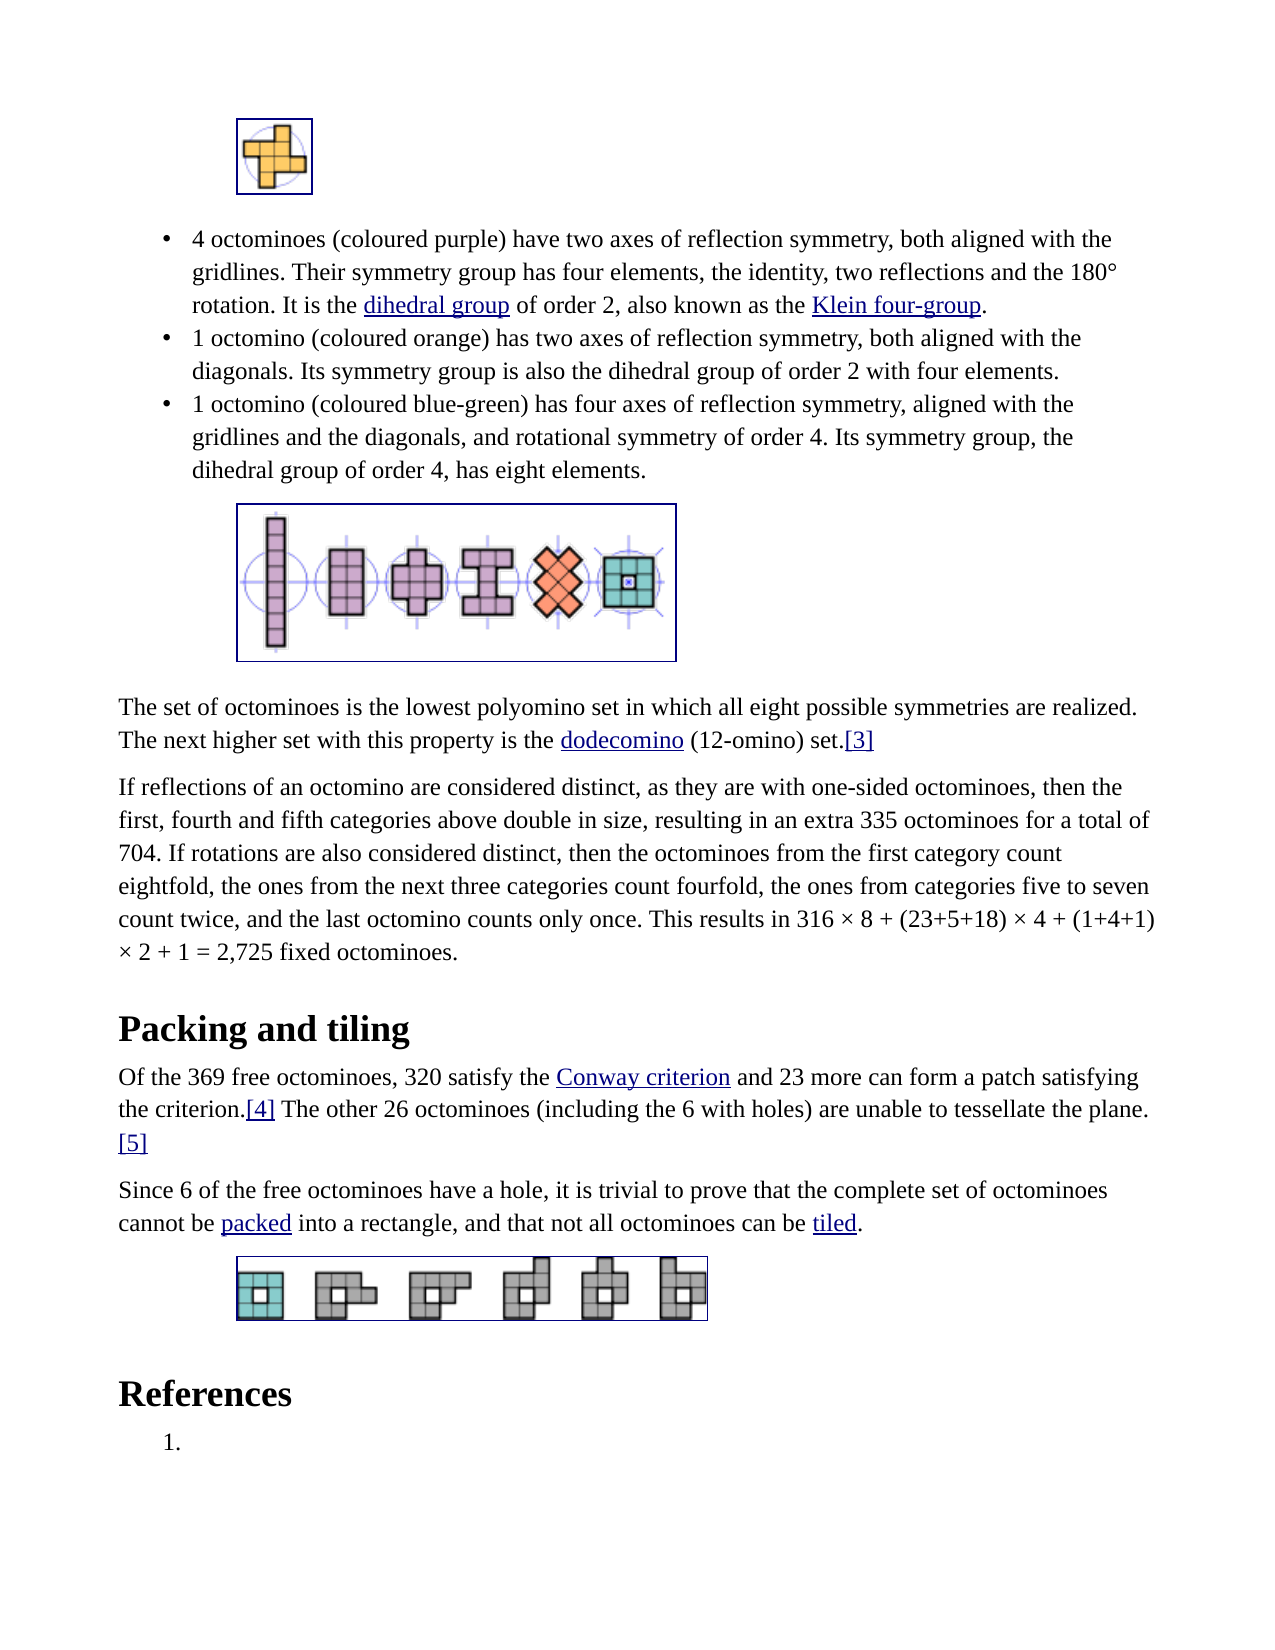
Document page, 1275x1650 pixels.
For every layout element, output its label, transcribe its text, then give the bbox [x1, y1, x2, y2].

text If reflections of an octomino are considered distinct, as they are with one-sided octominoes, then the first, fourth and fifth categories above double in size, resulting in an extra 335 octominoes for a total of 704. If rotations are also considered distinct, then the octominoes from the first category count eightfold, the ones from the next three categories count fourfold, the ones from categories five to seven count twice, and the last octomino counts only once. This results in 316 × 8 + (23+5+18) × 4 + (1+4+1) × 2 + 1 = 2,725 fixed octominoes. [118, 772, 1157, 966]
text The set of octominoes is the lowest polyomino set in which all eight possible symmetries are realized. The next higher set with this property is the dodecomino (12-omino) set.[3] [118, 692, 1157, 753]
subtitle References [118, 1372, 1157, 1415]
text Of the 369 free octominoes, 320 satisfy the Conway criterion and 23 more can form a patch satisfying the criterion.[4] The other 26 octominoes (including the 6 with holes) are unable to tessellate the plane.[5] [118, 1062, 1157, 1156]
list 1 octomino (coloured orange) has two axes of reflection symmetry, both aligned with the diagonals. Its symmetry group is also the dihedral group of order 2 with four elements. [162, 323, 1157, 385]
picture [238, 505, 675, 661]
picture [238, 1257, 707, 1320]
picture [238, 120, 311, 193]
text Since 6 of the free octominoes have a hole, it is trivial to prove that the complete set of octominoes cannot be packed into a rectangle, and that not all octominoes can be tiled. [118, 1175, 1157, 1237]
list 1 octomino (coloured blue-green) has four axes of reflection symmetry, aligned with the gridlines and the diagonals, and rotational symmetry of order 4. Its symmetry group, the dihedral group of order 4, has eight elements. [162, 389, 1157, 484]
list 4 octominoes (coloured purple) have two axes of reflection symmetry, both aligned with the gridlines. Their symmetry group has four elements, the identity, two reflections and the 180° rotation. It is the dihedral group of order 2, also known as the Klein four-group. [162, 224, 1157, 319]
subtitle Packing and tiling [118, 1006, 1157, 1049]
